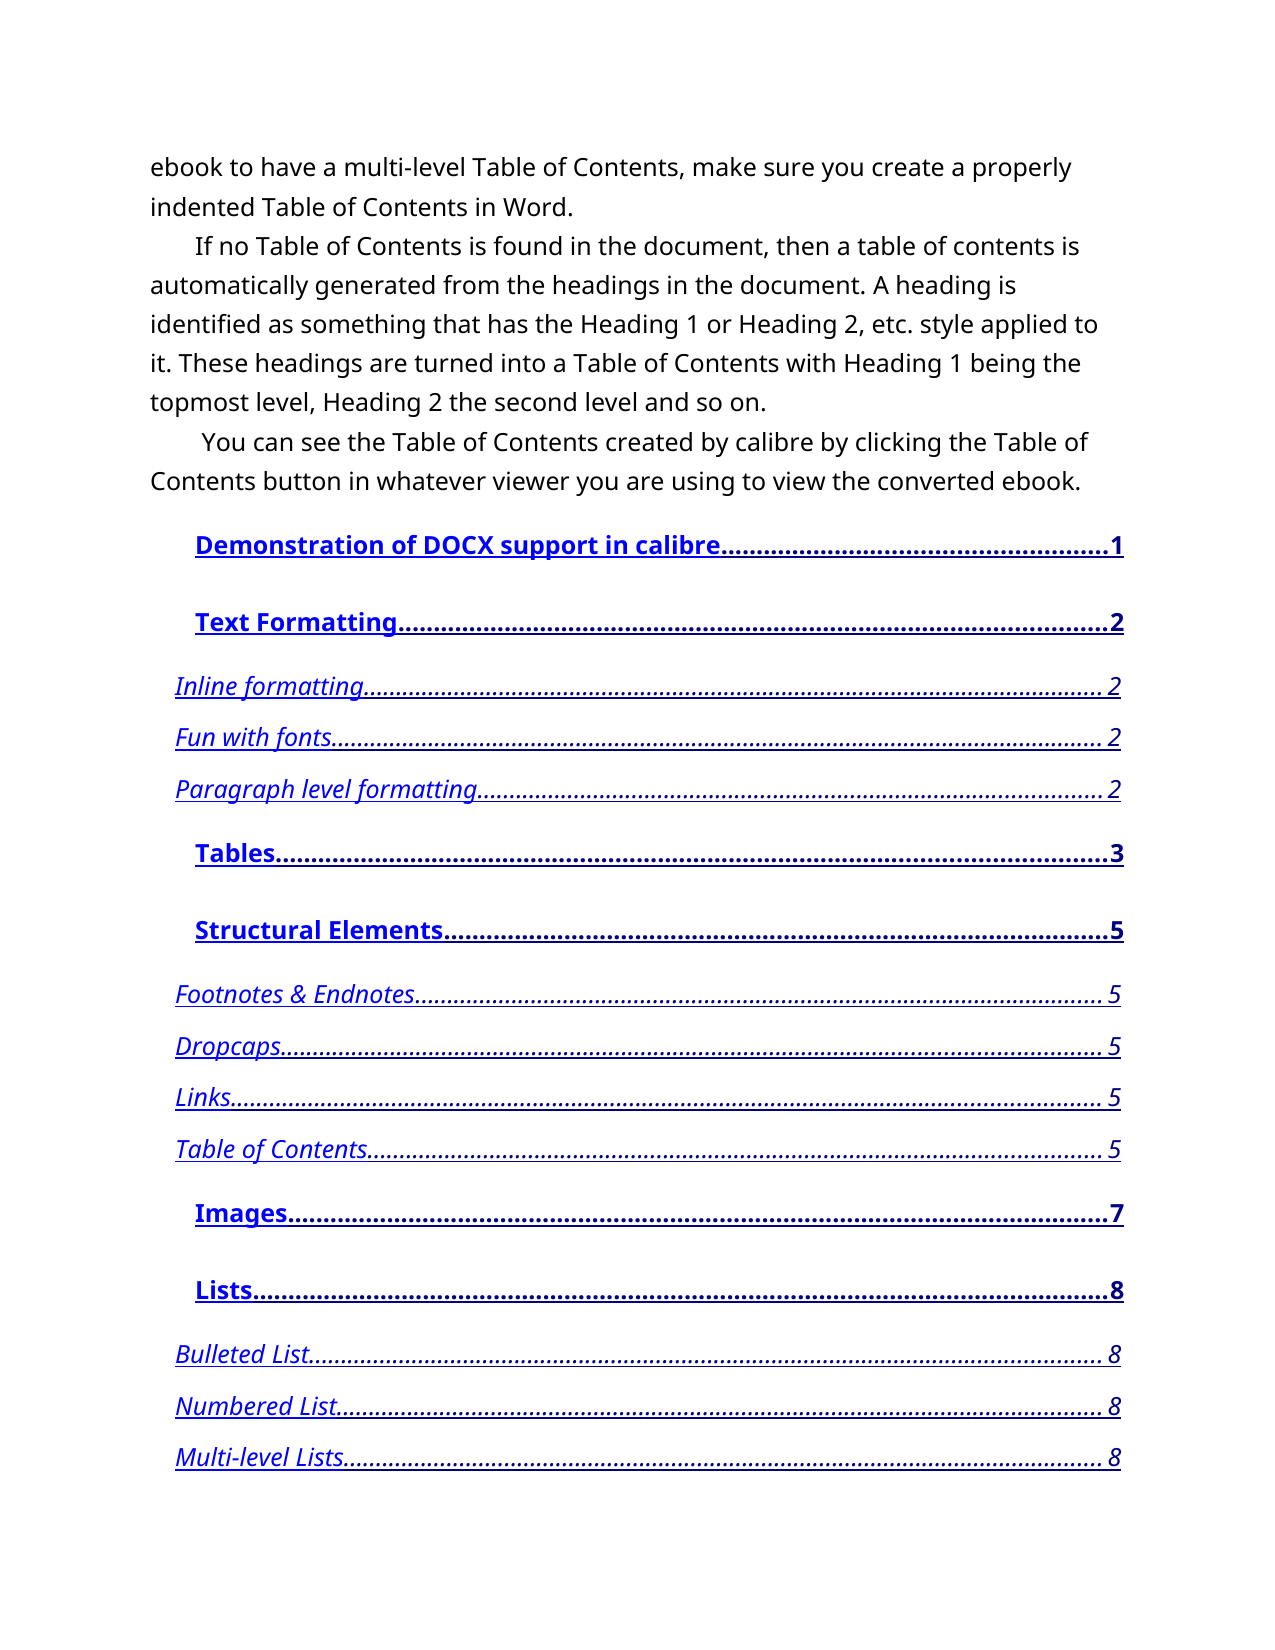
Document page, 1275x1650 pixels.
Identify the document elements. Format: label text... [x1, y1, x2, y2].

text Bulleted List 8 [175, 1337, 1125, 1371]
text Paragraph level formatting 2 [175, 772, 1125, 806]
text Images 7 [150, 1196, 1125, 1230]
text Numbered List 8 [175, 1388, 1125, 1422]
text Text Formatting 2 [150, 604, 1125, 638]
text Lists 8 [150, 1272, 1125, 1307]
text Table of Contents 5 [175, 1132, 1125, 1166]
text Multi-level Lists 8 [175, 1440, 1125, 1474]
text Links 5 [175, 1080, 1125, 1114]
text Dropcaps 5 [175, 1028, 1125, 1062]
text Footnotes & Endnotes 5 [175, 977, 1125, 1011]
text You can see the Table of Contents created by calibre by clicking the Table of Contents button in whatever viewer you are using to view the converted ebook. [150, 424, 1125, 497]
text Structural Elements 5 [150, 912, 1125, 947]
text Tables 3 [150, 836, 1125, 870]
text Inline formatting 2 [175, 668, 1125, 702]
text Fun with fonts 2 [175, 720, 1125, 754]
text ebook to have a multi-level Table of Contents, make sure you create a properly indented Table of Contents in Word. [150, 150, 1125, 223]
text If no Table of Contents is found in the document, then a table of contents is automatically generated from the headings in the document. A heading is identified as something that has the Heading 1 or Heading 2, etc. style applied to it. These headings are turned into a Table of Contents with Heading 1 being the topmost level, Heading 2 the second level and so on. [150, 228, 1125, 419]
text Demonstration of DOCX support in calibre 1 [150, 527, 1125, 562]
